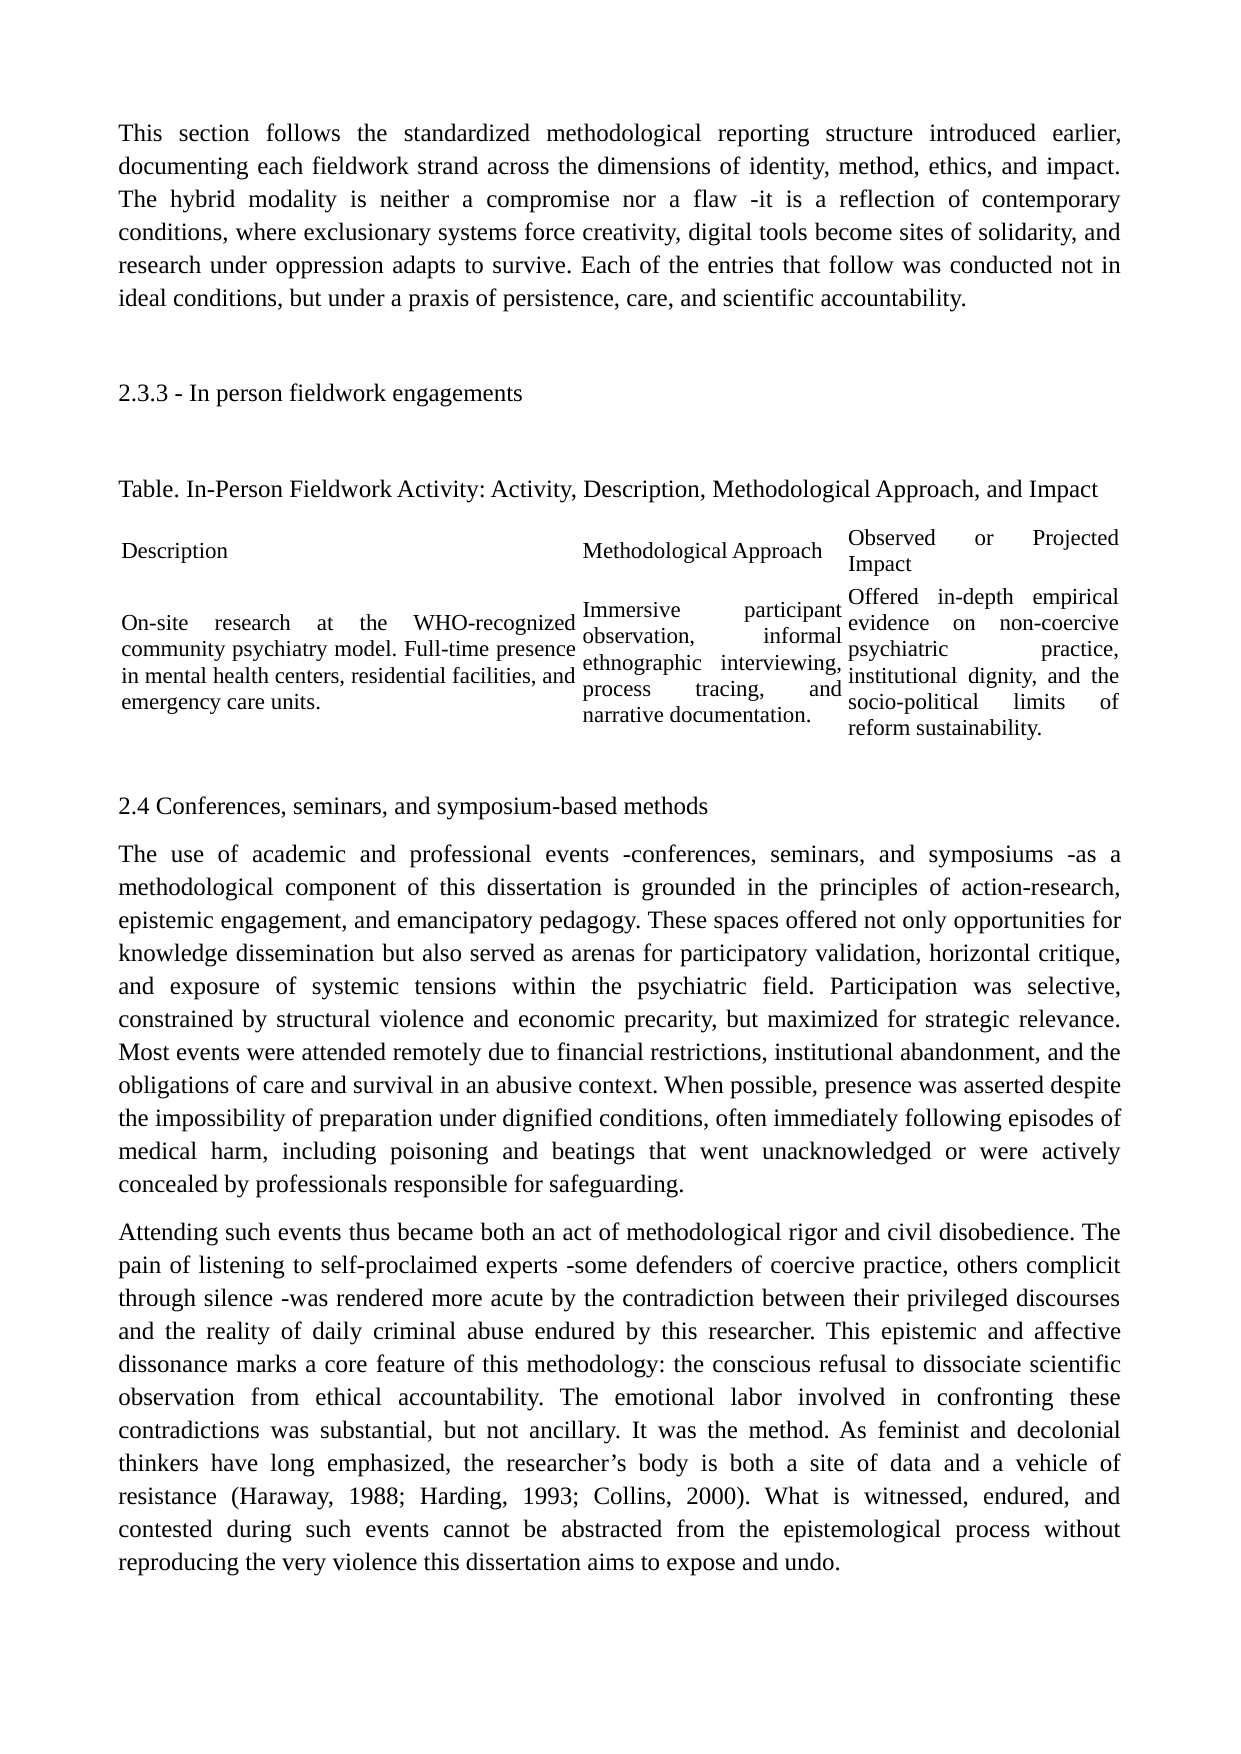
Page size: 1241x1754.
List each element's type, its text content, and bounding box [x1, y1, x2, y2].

text Attending such events thus became both an act of methodological rigor and civil disobedience. The pain of listening to self-proclaimed experts -some defenders of coercive practice, others complicit through silence -was rendered more acute by the contradiction between their privileged discourses and the reality of daily criminal abuse endured by this researcher. This epistemic and affective dissonance marks a core feature of this methodology: the conscious refusal to dissociate scientific observation from ethical accountability. The emotional labor involved in confronting these contradictions was substantial, but not ancillary. It was the method. As feminist and decolonial thinkers have long emphasized, the researcher’s body is both a site of data and a vehicle of resistance (Haraway, 1988; Harding, 1993; Collins, 2000). What is witnessed, endured, and contested during such events cannot be abstracted from the epistemological process without reproducing the very violence this dissertation aims to expose and undo. [118, 1217, 1122, 1576]
text 2.3.3 - In person fieldwork engagements [118, 378, 1122, 407]
text This section follows the standardized methodological reporting structure introduced earlier, documenting each fieldwork strand across the dimensions of identity, method, ethics, and impact. The hybrid modality is neither a compromise nor a flaw -it is a reflection of contemporary conditions, where exclusionary systems force creativity, digital tools become sites of solidarity, and research under oppression adapts to survive. Each of the entries that follow was conducted not in ideal conditions, but under a praxis of persistence, care, and scientific accountability. [118, 118, 1122, 312]
table_cell On-site research at the WHO-recognized community psychiatry model. Full-time presence in mental health centers, residential facilities, and emergency care units. [118, 580, 579, 744]
table_header Observed or Projected Impact [845, 521, 1122, 580]
text 2.4 Conferences, seminars, and symposium-based methods [118, 791, 1122, 820]
text Table. In-Person Fieldwork Activity: Activity, Description, Methodological Approach, and Impact [118, 474, 1122, 502]
table_header Description [118, 521, 579, 580]
table_header Methodological Approach [580, 521, 845, 580]
text The use of academic and professional events -conferences, seminars, and symposiums -as a methodological component of this dissertation is grounded in the principles of action-research, epistemic engagement, and emancipatory pedagogy. These spaces offered not only opportunities for knowledge dissemination but also served as arenas for participatory validation, horizontal critique, and exposure of systemic tensions within the psychiatric field. Participation was selective, constrained by structural violence and economic precarity, but maximized for strategic relevance. Most events were attended remotely due to financial restrictions, institutional abandonment, and the obligations of care and survival in an abusive context. When possible, presence was asserted despite the impossibility of preparation under dignified conditions, often immediately following episodes of medical harm, including poisoning and beatings that went unacknowledged or were actively concealed by professionals responsible for safeguarding. [118, 839, 1122, 1198]
table_cell Offered in-depth empirical evidence on non-coercive psychiatric practice, institutional dignity, and the socio-political limits of reform sustainability. [845, 580, 1122, 744]
table_cell Immersive participant observation, informal ethnographic interviewing, process tracing, and narrative documentation. [580, 580, 845, 744]
